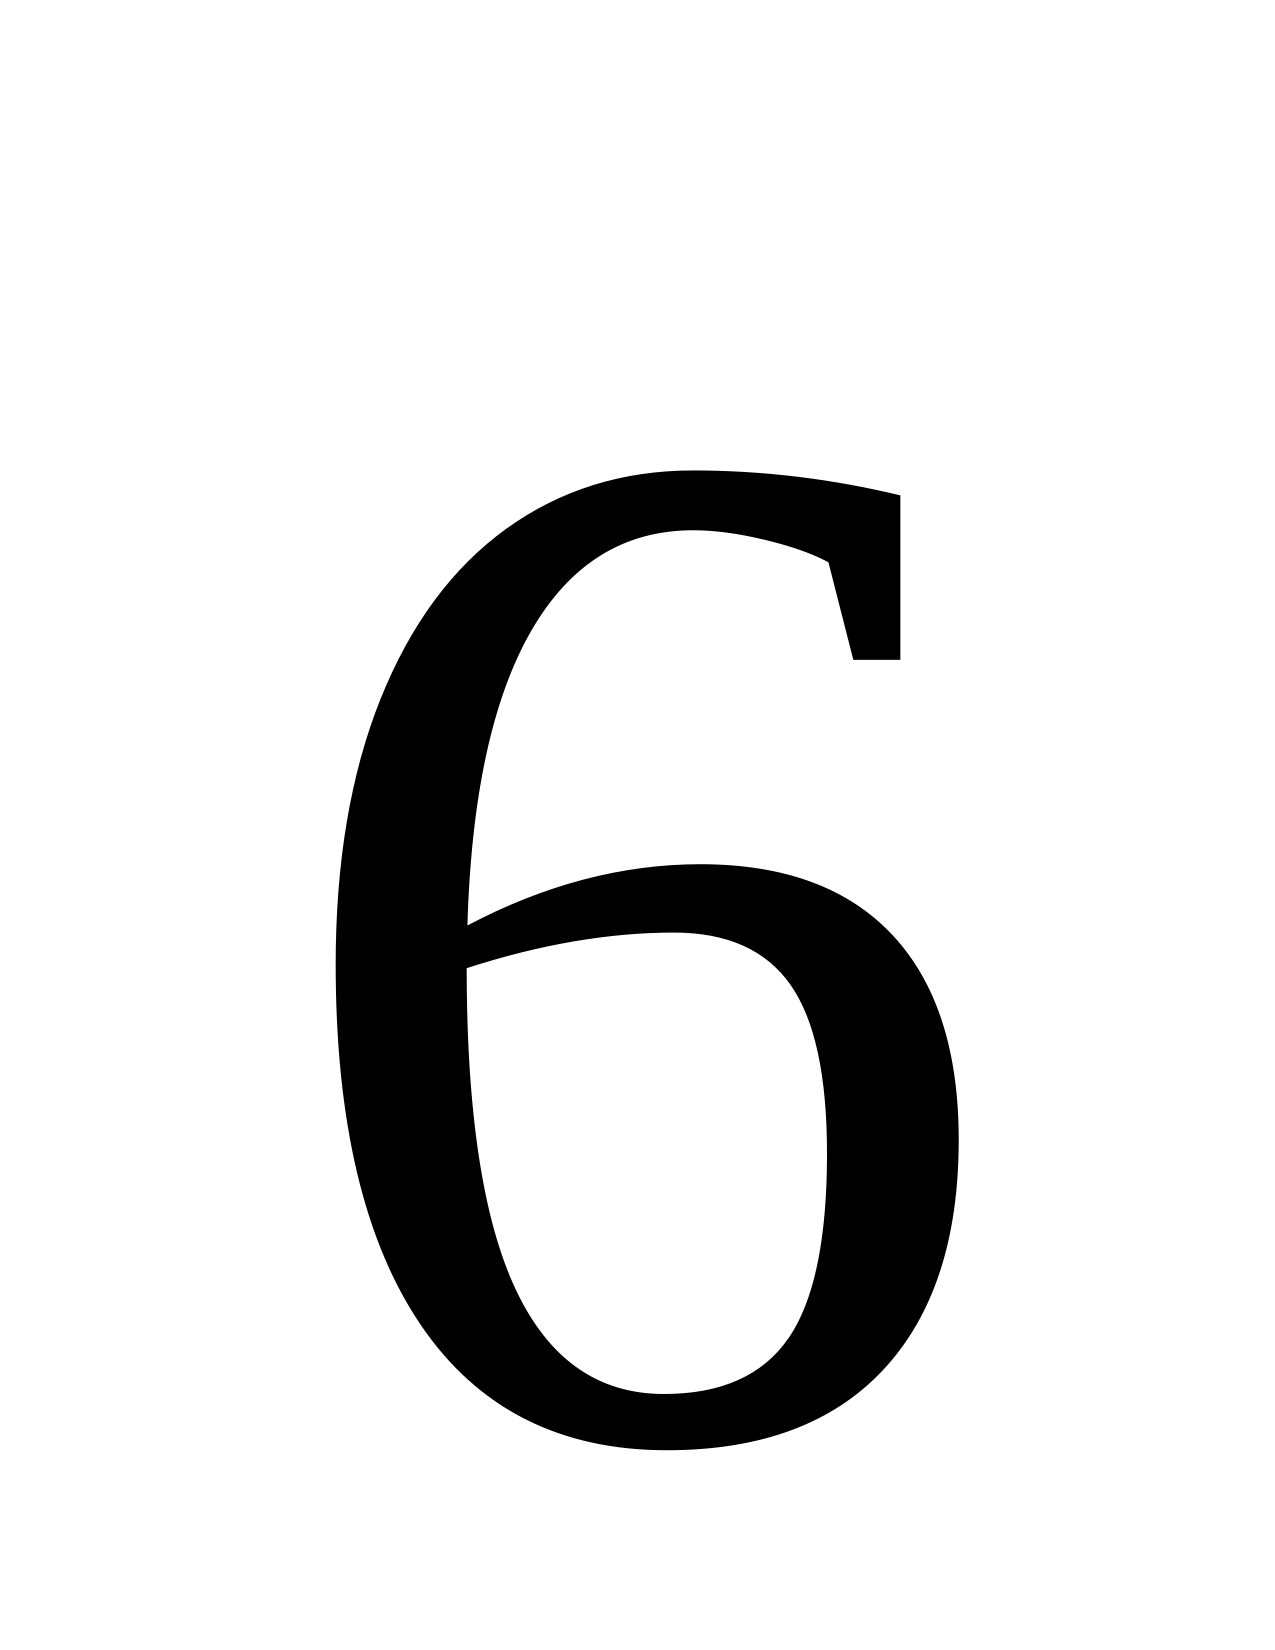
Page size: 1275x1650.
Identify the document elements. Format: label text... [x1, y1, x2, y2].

text 6 [75, 75, 1200, 1575]
